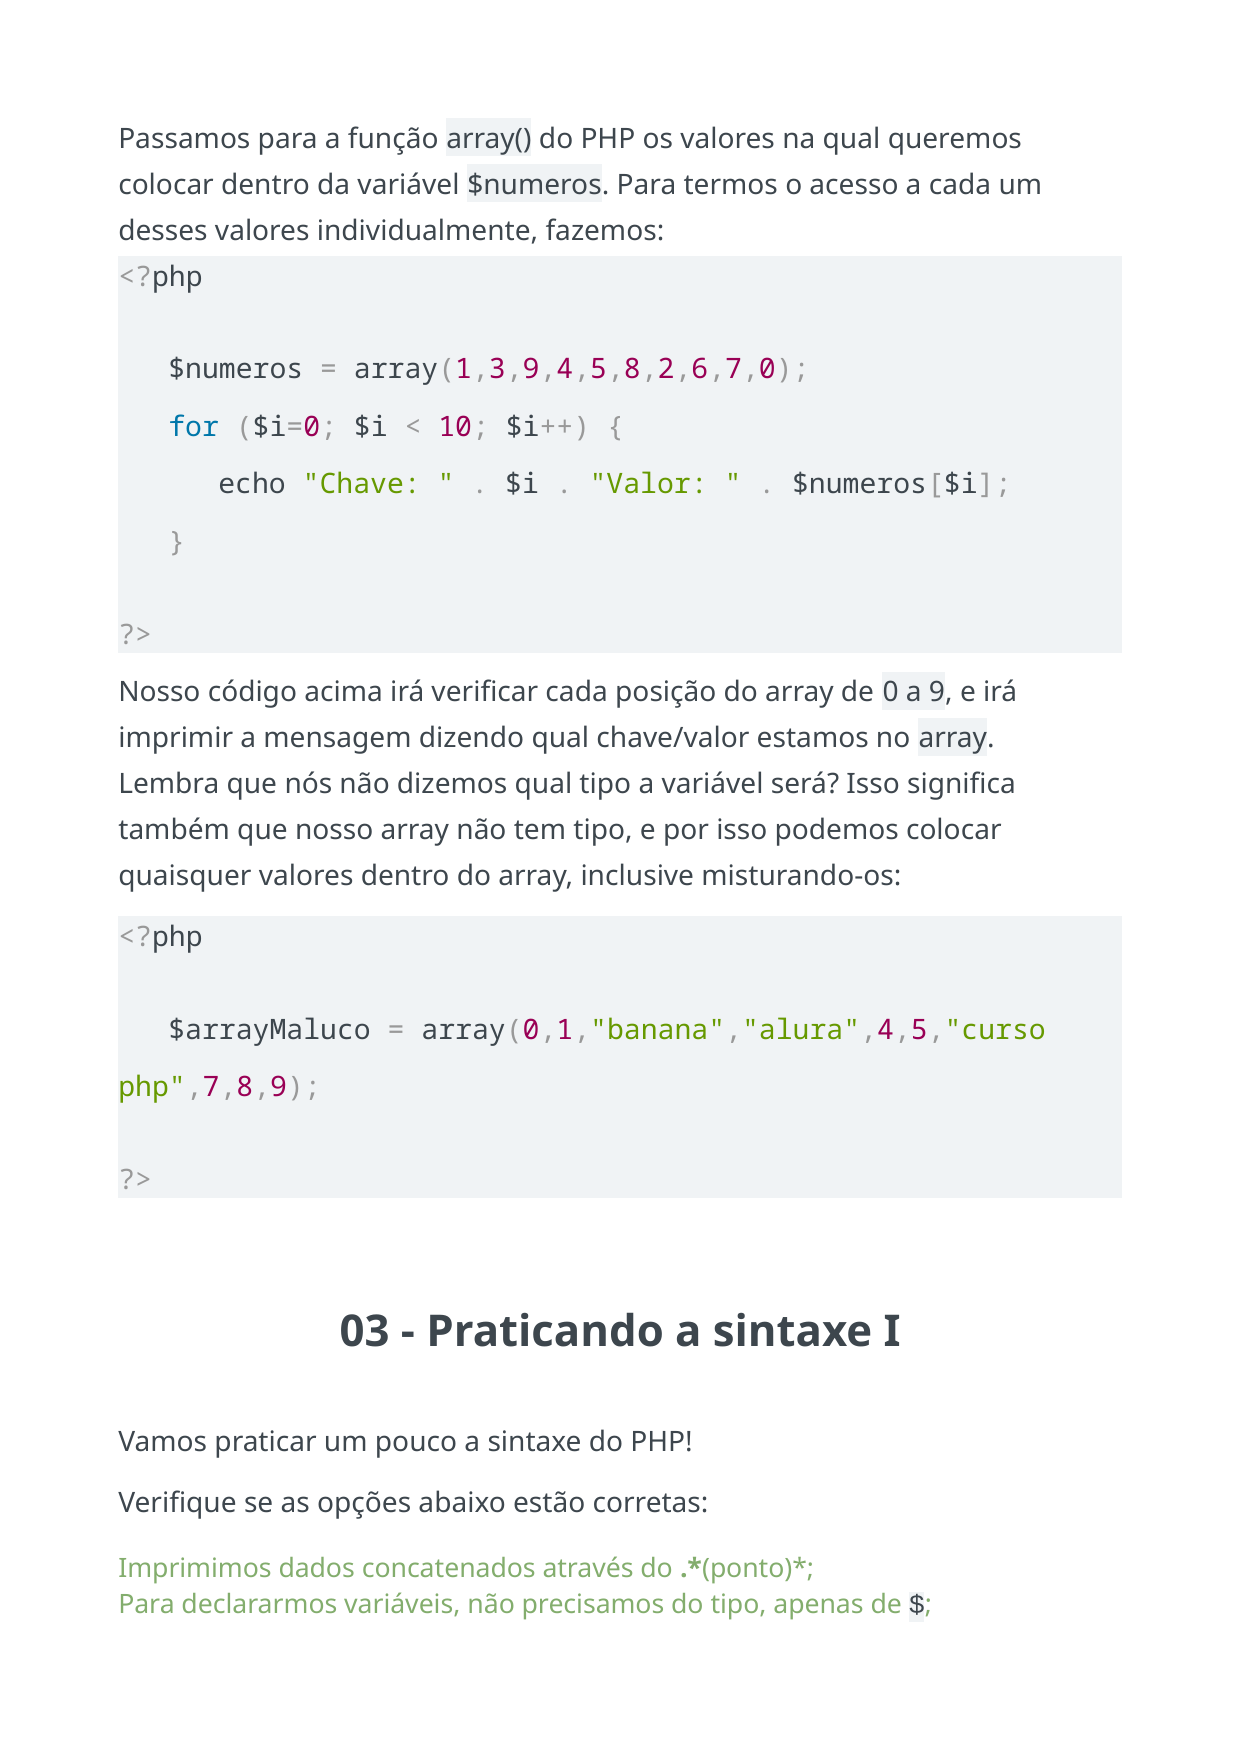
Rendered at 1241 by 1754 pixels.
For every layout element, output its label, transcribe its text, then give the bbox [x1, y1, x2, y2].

text Imprimimos dados concatenados através do .*(ponto)*; [118, 1549, 1122, 1585]
subtitle 03 - Praticando a sintaxe I [118, 1299, 1122, 1359]
text ?> [118, 1159, 1122, 1198]
text Passamos para a função array() do PHP os valores na qual queremos colocar dentro da variável $numeros. Para termos o acesso a cada um desses valores individualmente, fazemos: [118, 118, 1122, 248]
text Para declararmos variáveis, não precisamos do tipo, apenas de $; [118, 1585, 1122, 1622]
text <?php [118, 916, 1122, 954]
text } [118, 521, 1122, 560]
text Lembra que nós não dizemos qual tipo a variável será? Isso significa também que nosso array não tem tipo, e por isso podemos colocar quaisquer valores dentro do array, inclusive misturando-os: [118, 764, 1122, 894]
text <?php [118, 256, 1122, 294]
text $arrayMaluco = array(0,1,"banana","alura",4,5,"curso php",7,8,9); [118, 1009, 1122, 1105]
text $numeros = array(1,3,9,4,5,8,2,6,7,0); [118, 349, 1122, 387]
subtitle Verifique se as opções abaixo estão corretas: [118, 1472, 1122, 1520]
text ?> [118, 614, 1122, 653]
subtitle Vamos praticar um pouco a sintaxe do PHP! [118, 1421, 1122, 1459]
text for ($i=0; $i < 10; $i++) { [118, 406, 1122, 445]
text echo "Chave: " . $i . "Valor: " . $numeros[$i]; [118, 464, 1122, 502]
text Nosso código acima irá verificar cada posição do array de 0 a 9, e irá imprimir a mensagem dizendo qual chave/valor estamos no array. [118, 672, 1122, 756]
